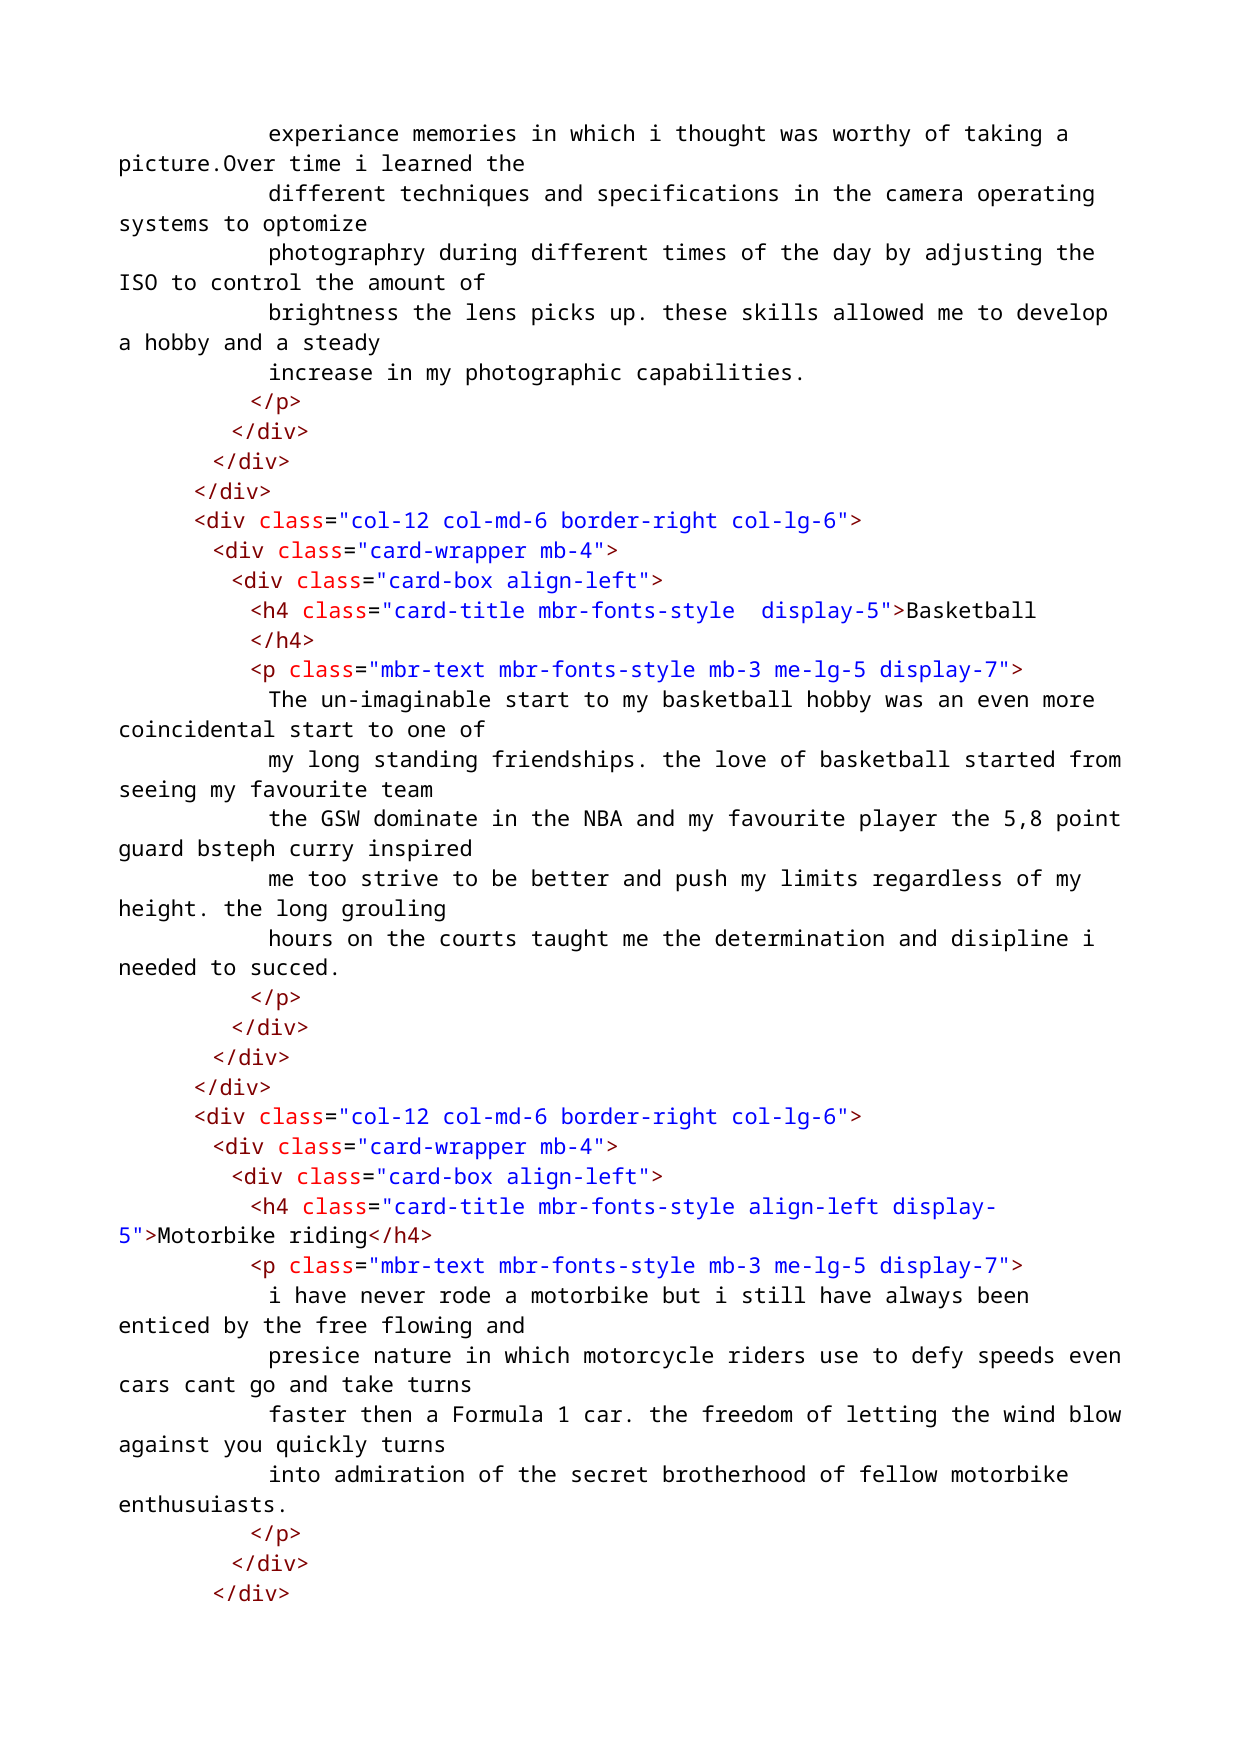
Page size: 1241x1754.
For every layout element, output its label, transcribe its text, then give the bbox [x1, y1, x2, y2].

text </div> [118, 1042, 1122, 1071]
text me too strive to be better and push my limits regardless of my height. the long grouling [118, 863, 1122, 922]
text <div class="card-box align-left"> [118, 1161, 1122, 1191]
text hours on the courts taught me the determination and disipline i needed to succed. [118, 922, 1122, 982]
text presice nature in which motorcycle riders use to defy speeds even cars cant go and take turns [118, 1339, 1122, 1399]
text my long standing friendships. the love of basketball started from seeing my favourite team [118, 744, 1122, 803]
text </div> [118, 1548, 1122, 1578]
text </h4> [118, 624, 1122, 654]
text </div> [118, 1578, 1122, 1608]
text <div class="col-12 col-md-6 border-right col-lg-6"> [118, 1101, 1122, 1131]
text <h4 class="card-title mbr-fonts-style display-5">Basketball [118, 595, 1122, 624]
text i have never rode a motorbike but i still have always been enticed by the free flowing and [118, 1280, 1122, 1339]
text </div> [118, 446, 1122, 476]
text different techniques and specifications in the camera operating systems to optomize [118, 178, 1122, 237]
text photographry during different times of the day by adjusting the ISO to control the amount of [118, 237, 1122, 297]
text The un-imaginable start to my basketball hobby was an even more coincidental start to one of [118, 684, 1122, 744]
text brightness the lens picks up. these skills allowed me to develop a hobby and a steady [118, 297, 1122, 356]
text </div> [118, 476, 1122, 505]
text </p> [118, 1518, 1122, 1548]
text increase in my photographic capabilities. [118, 356, 1122, 386]
text faster then a Formula 1 car. the freedom of letting the wind blow against you quickly turns [118, 1399, 1122, 1459]
text the GSW dominate in the NBA and my favourite player the 5,8 point guard bsteph curry inspired [118, 803, 1122, 863]
text <div class="card-wrapper mb-4"> [118, 535, 1122, 565]
text <div class="col-12 col-md-6 border-right col-lg-6"> [118, 505, 1122, 535]
text <p class="mbr-text mbr-fonts-style mb-3 me-lg-5 display-7"> [118, 1250, 1122, 1280]
text </div> [118, 1012, 1122, 1042]
text <div class="card-box align-left"> [118, 565, 1122, 595]
text experiance memories in which i thought was worthy of taking a picture.Over time i learned the [118, 118, 1122, 178]
text <h4 class="card-title mbr-fonts-style align-left display-5">Motorbike riding</h4> [118, 1191, 1122, 1250]
text into admiration of the secret brotherhood of fellow motorbike enthusuiasts. [118, 1459, 1122, 1518]
text </div> [118, 1071, 1122, 1101]
text </p> [118, 982, 1122, 1012]
text <p class="mbr-text mbr-fonts-style mb-3 me-lg-5 display-7"> [118, 654, 1122, 684]
text </p> [118, 386, 1122, 416]
text </div> [118, 416, 1122, 446]
text <div class="card-wrapper mb-4"> [118, 1131, 1122, 1161]
